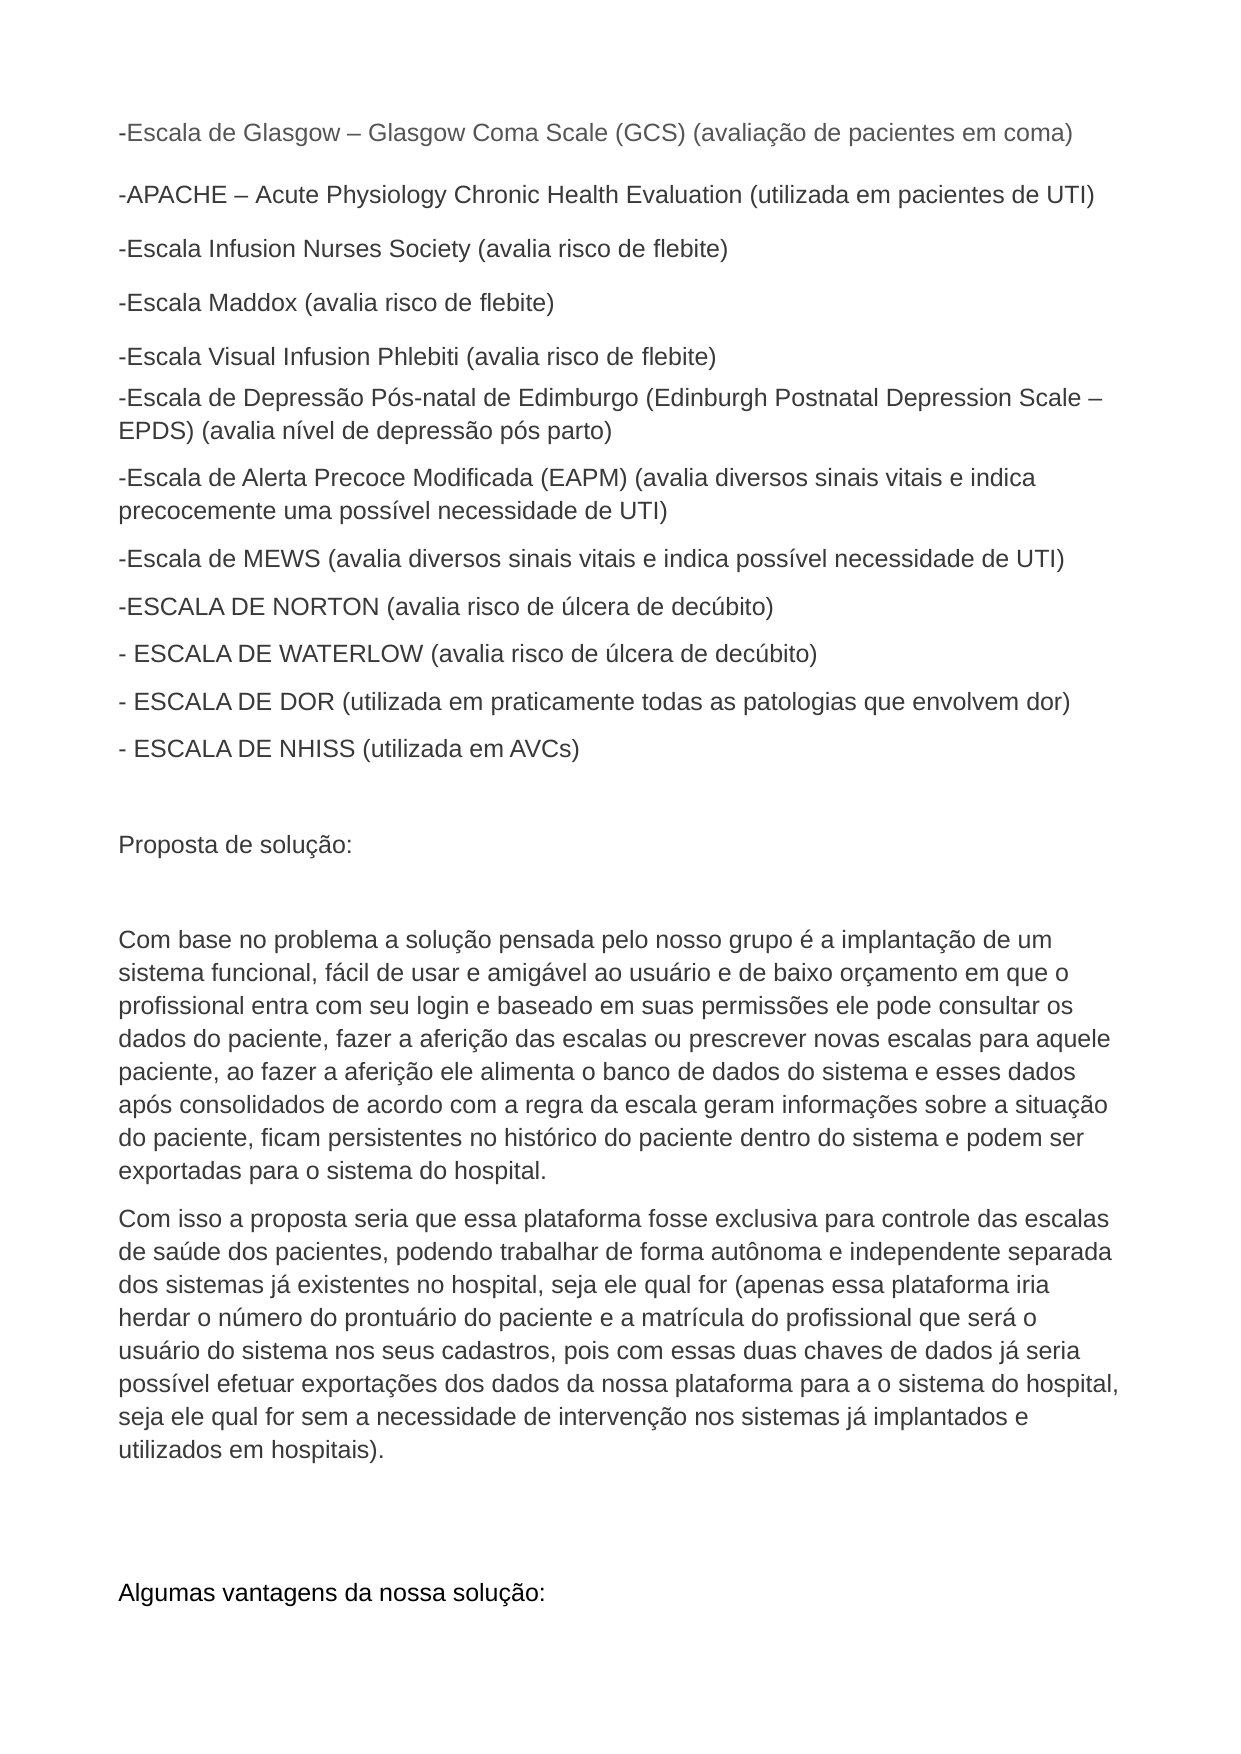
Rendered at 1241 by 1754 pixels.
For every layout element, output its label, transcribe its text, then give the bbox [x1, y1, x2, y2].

text - ESCALA DE WATERLOW (avalia risco de úlcera de decúbito) [118, 639, 1122, 668]
text -Escala de MEWS (avalia diversos sinais vitais e indica possível necessidade de UTI) [118, 544, 1122, 573]
text Algumas vantagens da nossa solução: [118, 1577, 1122, 1606]
subtitle -APACHE – Acute Physiology Chronic Health Evaluation (utilizada em pacientes de UTI) [118, 180, 1122, 209]
text Com isso a proposta seria que essa plataforma fosse exclusiva para controle das escalas de saúde dos pacientes, podendo trabalhar de forma autônoma e independente separada dos sistemas já existentes no hospital, seja ele qual for (apenas essa plataforma iria herdar o número do prontuário do paciente e a matrícula do profissional que será o usuário do sistema nos seus cadastros, pois com essas duas chaves de dados já seria possível efetuar exportações dos dados da nossa plataforma para a o sistema do hospital, seja ele qual for sem a necessidade de intervenção nos sistemas já implantados e utilizados em hospitais). [118, 1203, 1122, 1463]
text -Escala de Depressão Pós-natal de Edimburgo (Edinburgh Postnatal Depression Scale – EPDS) (avalia nível de depressão pós parto) [118, 383, 1122, 444]
subtitle -Escala Infusion Nurses Society (avalia risco de flebite) [118, 234, 1122, 263]
text -Escala de Alerta Precoce Modificada (EAPM) (avalia diversos sinais vitais e indica precocemente uma possível necessidade de UTI) [118, 463, 1122, 525]
subtitle -Escala Maddox (avalia risco de flebite) [118, 288, 1122, 316]
text Com base no problema a solução pensada pelo nosso grupo é a implantação de um sistema funcional, fácil de usar e amigável ao usuário e de baixo orçamento em que o profissional entra com seu login e baseado em suas permissões ele pode consultar os dados do paciente, fazer a aferição das escalas ou prescrever novas escalas para aquele paciente, ao fazer a aferição ele alimenta o banco de dados do sistema e esses dados após consolidados de acordo com a regra da escala geram informações sobre a situação do paciente, ficam persistentes no histórico do paciente dentro do sistema e podem ser exportadas para o sistema do hospital. [118, 925, 1122, 1185]
subtitle -Escala Visual Infusion Phlebiti (avalia risco de flebite) [118, 341, 1122, 370]
text Proposta de solução: [118, 829, 1122, 858]
text -ESCALA DE NORTON (avalia risco de úlcera de decúbito) [118, 592, 1122, 620]
text - ESCALA DE NHISS (utilizada em AVCs) [118, 734, 1122, 763]
subtitle -Escala de Glasgow – Glasgow Coma Scale (GCS) (avaliação de pacientes em coma) [118, 118, 1122, 147]
text - ESCALA DE DOR (utilizada em praticamente todas as patologias que envolvem dor) [118, 687, 1122, 716]
